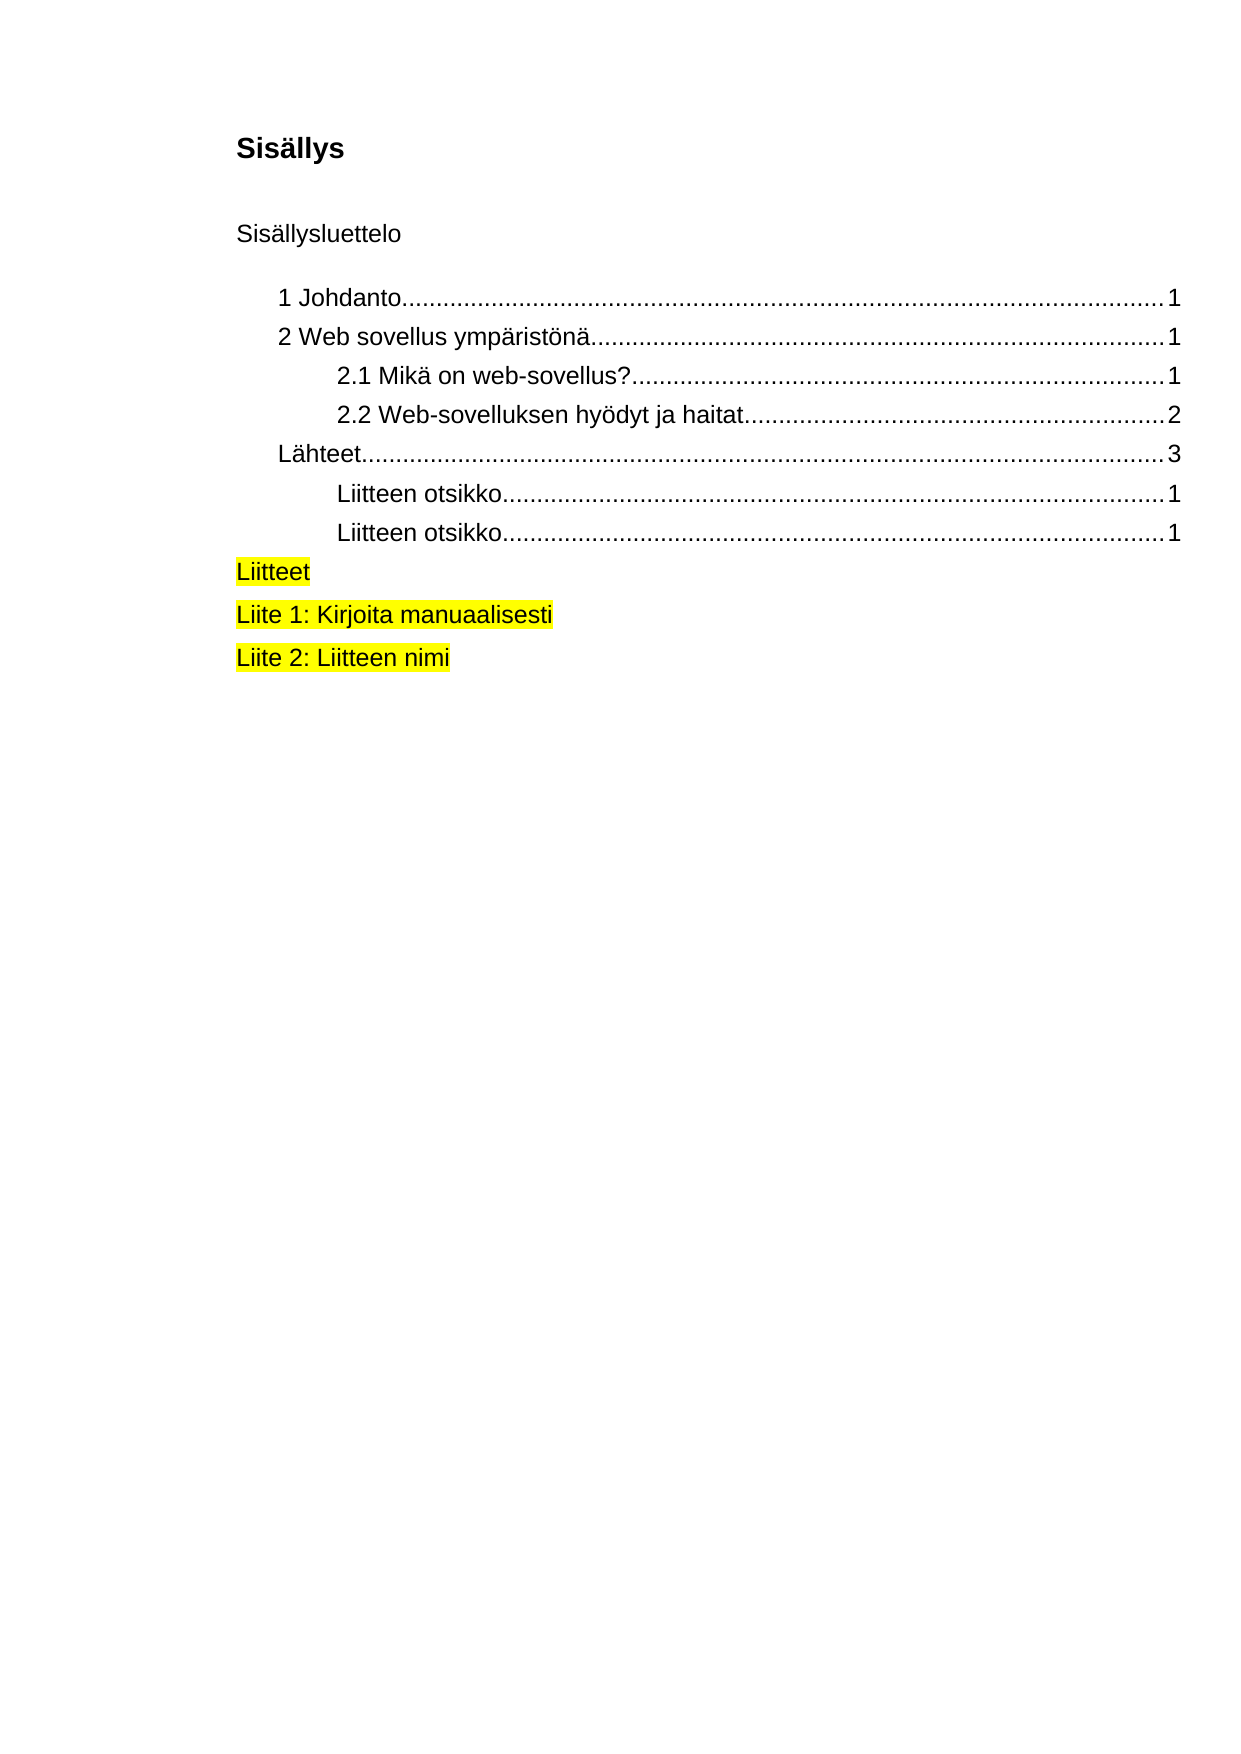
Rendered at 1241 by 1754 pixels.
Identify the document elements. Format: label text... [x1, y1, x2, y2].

text 2.1 Mikä on web-sovellus? 1 [337, 361, 1181, 390]
text Liitteen otsikko 1 [337, 479, 1181, 507]
text Liite 2: Liitteen nimi [236, 643, 1181, 672]
text Sisällys [236, 131, 1181, 164]
text Lähteet 3 [278, 439, 1181, 468]
text Sisällysluettelo [236, 219, 1181, 247]
text Liitteet [236, 557, 1181, 586]
text Liite 1: Kirjoita manuaalisesti [236, 600, 1181, 629]
text 2.2 Web-sovelluksen hyödyt ja haitat 2 [337, 400, 1181, 429]
text 2 Web sovellus ympäristönä 1 [278, 322, 1181, 351]
text Liitteen otsikko 1 [337, 518, 1181, 547]
text 1 Johdanto 1 [278, 283, 1181, 312]
